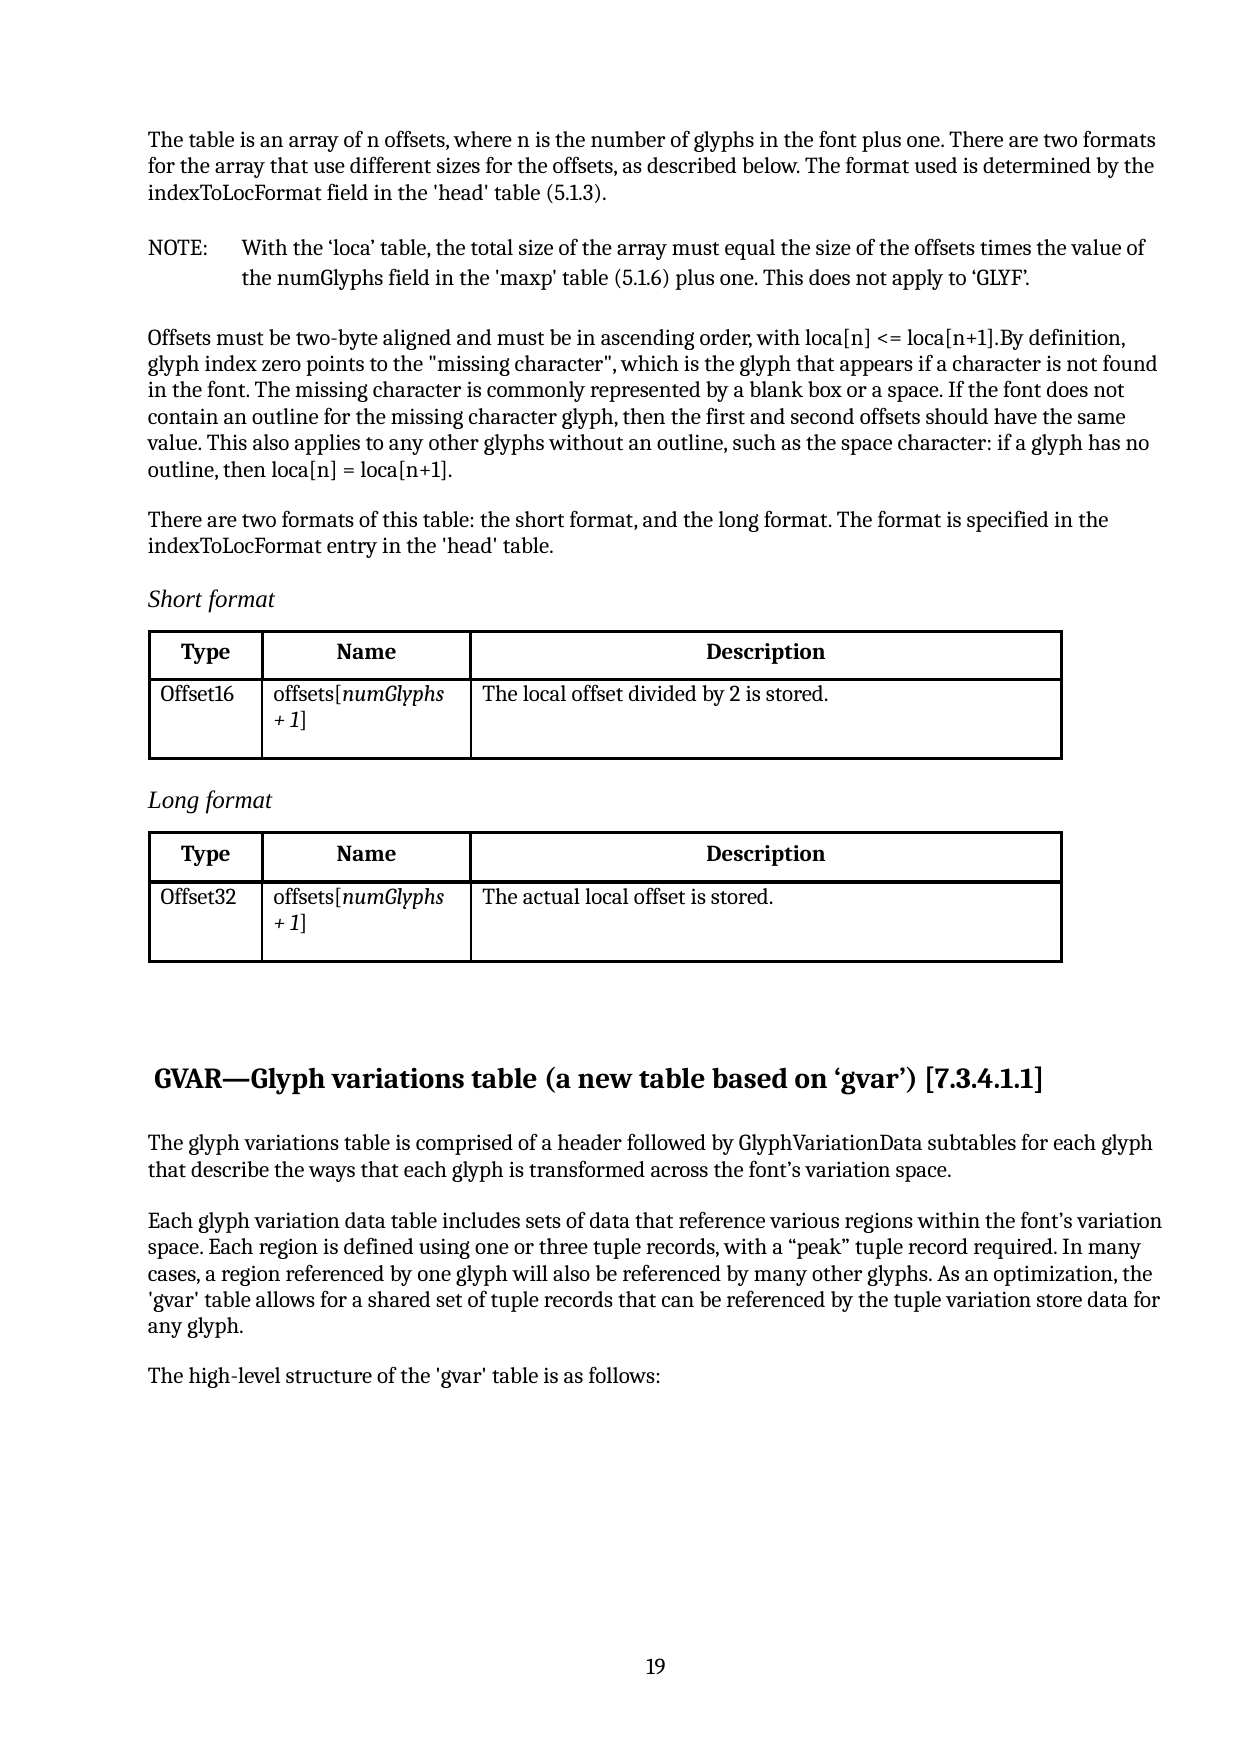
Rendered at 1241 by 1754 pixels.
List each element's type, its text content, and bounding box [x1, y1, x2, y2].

text The table is an array of n offsets, where n is the number of glyphs in the font plus one. There are two formats for the array that use different sizes for the offsets, as described below. The format used is determined by the indexToLocFormat field in the 'head' table (5.1.3). [148, 127, 1163, 206]
text Long format [148, 785, 1163, 814]
text Each glyph variation data table includes sets of data that reference various regions within the font’s variation space. Each region is defined using one or three tuple records, with a “peak” tuple record required. In many cases, a region referenced by one glyph will also be referenced by many other glyphs. As an optimization, the 'gvar' table allows for a shared set of tuple records that can be referenced by the tuple variation store data for any glyph. [148, 1208, 1163, 1339]
text NOTE: With the ‘loca’ table, the total size of the array must equal the size of the offsets times the value of the numGlyphs field in the 'maxp' table (5.1.6) plus one. This does not apply to ‘GLYF’. [148, 235, 1163, 292]
text The glyph variations table is comprised of a header followed by GlyphVariationData subtables for each glyph that describe the ways that each glyph is transformed across the font’s variation space. [148, 1130, 1163, 1183]
table_header Name [264, 633, 469, 678]
table_cell The actual local offset is stored. [472, 884, 1060, 960]
text The high-level structure of the 'gvar' table is as follows: [148, 1363, 1163, 1389]
table_header Type [151, 633, 261, 678]
table_header Description [472, 834, 1060, 880]
text Short format [148, 584, 1163, 613]
table_header Description [472, 633, 1060, 678]
text Offsets must be two-byte aligned and must be in ascending order, with loca[n] <= loca[n+1].By definition, glyph index zero points to the "missing character", which is the glyph that appears if a character is not found in the font. The missing character is commonly represented by a blank box or a space. If the font does not contain an outline for the missing character glyph, then the first and second offsets should have the same value. This also applies to any other glyphs without an outline, such as the space character: if a glyph has no outline, then loca[n] = loca[n+1]. [148, 324, 1163, 483]
table_header Type [151, 834, 261, 880]
table_cell The local offset divided by 2 is stored. [472, 681, 1060, 757]
table_cell Offset32 [151, 884, 261, 960]
table_header Name [264, 834, 469, 880]
table_cell offsets[numGlyphs + 1] [263, 884, 470, 960]
table_cell Offset16 [151, 681, 261, 757]
subtitle GVAR—Glyph variations table (a new table based on ‘gvar’) [7.3.4.1.1] [148, 1062, 1163, 1096]
table_cell offsets[numGlyphs + 1] [263, 681, 470, 757]
text There are two formats of this table: the short format, and the long format. The format is specified in the indexToLocFormat entry in the 'head' table. [148, 506, 1163, 559]
